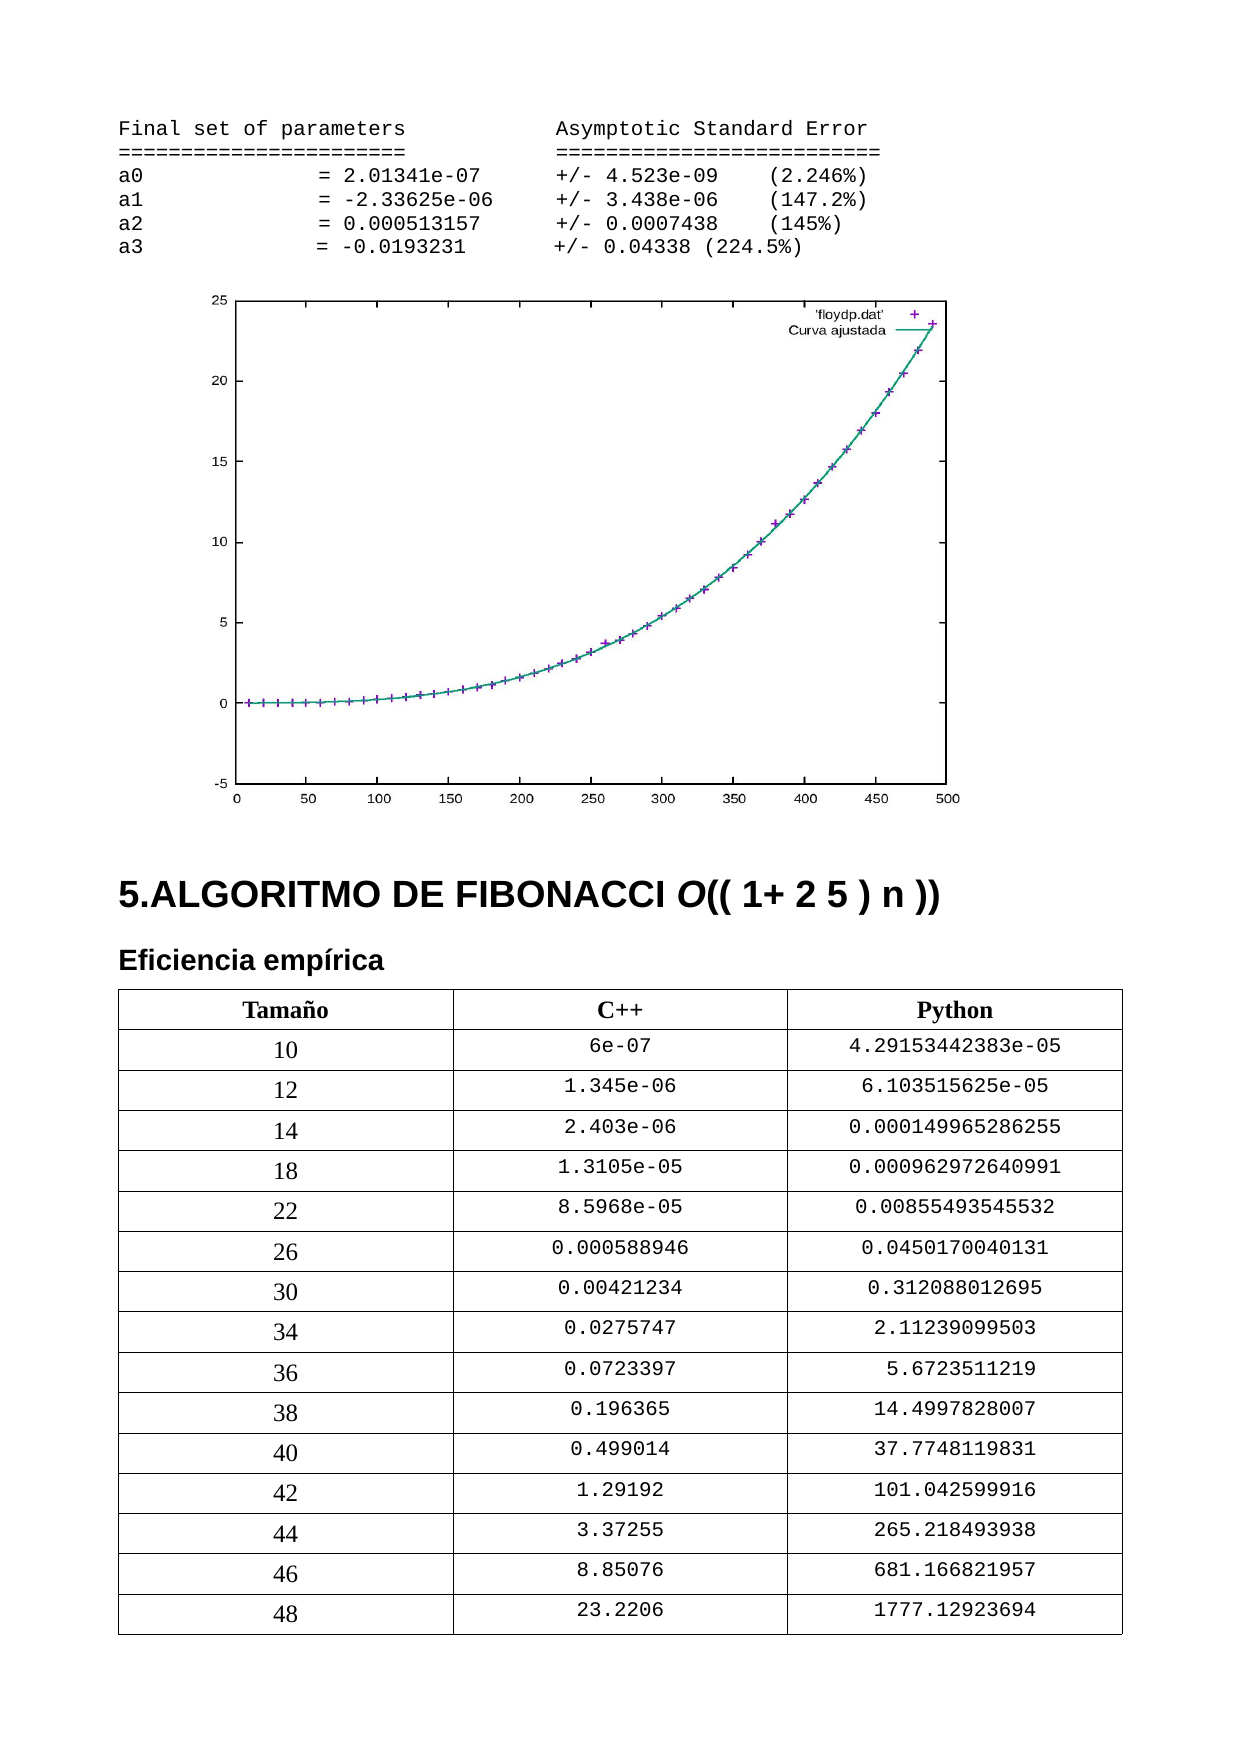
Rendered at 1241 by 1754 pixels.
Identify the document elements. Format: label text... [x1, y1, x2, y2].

table_cell 1.3105e-05 [454, 1151, 787, 1191]
subtitle Eficiencia empírica [118, 943, 1122, 976]
table_cell 265.218493938 [788, 1514, 1122, 1553]
table_header Tamaño [119, 990, 453, 1029]
table_cell 37.7748119831 [788, 1434, 1122, 1473]
table_cell 10 [119, 1030, 453, 1069]
table_cell 26 [119, 1232, 453, 1271]
table_cell 101.042599916 [788, 1474, 1122, 1513]
table_cell 6.103515625e-05 [788, 1071, 1122, 1110]
table_cell 44 [119, 1514, 453, 1553]
table_cell 48 [119, 1595, 453, 1634]
text a1 = -2.33625e-06 +/- 3.438e-06 (147.2%) [118, 189, 1122, 213]
table_cell 22 [119, 1192, 453, 1231]
table_cell 681.166821957 [788, 1554, 1122, 1594]
table_cell 0.000149965286255 [788, 1111, 1122, 1150]
table_header Python [788, 990, 1122, 1029]
table_cell 8.5968e-05 [454, 1192, 787, 1231]
table_cell 0.00855493545532 [788, 1192, 1122, 1231]
table_cell 12 [119, 1071, 453, 1110]
table_cell 46 [119, 1554, 453, 1594]
table_cell 0.0723397 [454, 1353, 787, 1392]
table_cell 0.000962972640991 [788, 1151, 1122, 1191]
table_cell 0.0450170040131 [788, 1232, 1122, 1271]
table_cell 23.2206 [454, 1595, 787, 1634]
table_cell 18 [119, 1151, 453, 1191]
text Final set of parameters Asymptotic Standard Error [118, 118, 1122, 142]
table_cell 0.0275747 [454, 1312, 787, 1352]
table_cell 30 [119, 1272, 453, 1311]
text a3 = -0.0193231 +/- 0.04338 (224.5%) [118, 236, 1122, 260]
table_cell 36 [119, 1353, 453, 1392]
table_cell 8.85076 [454, 1554, 787, 1594]
text a0 = 2.01341e-07 +/- 4.523e-09 (2.246%) [118, 165, 1122, 189]
table_cell 2.11239099503 [788, 1312, 1122, 1352]
table_cell 3.37255 [454, 1514, 787, 1553]
table_cell 14 [119, 1111, 453, 1150]
table_cell 1.29192 [454, 1474, 787, 1513]
table_cell 0.312088012695 [788, 1272, 1122, 1311]
text a2 = 0.000513157 +/- 0.0007438 (145%) [118, 213, 1122, 236]
table_cell 4.29153442383e-05 [788, 1030, 1122, 1069]
table_cell 42 [119, 1474, 453, 1513]
table_cell 0.196365 [454, 1393, 787, 1432]
picture [195, 287, 968, 814]
table_cell 2.403e-06 [454, 1111, 787, 1150]
subtitle 5.ALGORITMO DE FIBONACCI O(( 1+ 2 5 ) n )) [118, 872, 1122, 916]
table_cell 0.00421234 [454, 1272, 787, 1311]
table_cell 0.000588946 [454, 1232, 787, 1271]
table_cell 38 [119, 1393, 453, 1432]
text ======================= ========================== [118, 142, 1122, 165]
table_cell 40 [119, 1434, 453, 1473]
table_cell 34 [119, 1312, 453, 1352]
table_cell 14.4997828007 [788, 1393, 1122, 1432]
table_cell 1.345e-06 [454, 1071, 787, 1110]
table_cell 1777.12923694 [788, 1595, 1122, 1634]
table_header C++ [454, 990, 787, 1029]
table_cell 5.6723511219 [788, 1353, 1122, 1392]
table_cell 0.499014 [454, 1434, 787, 1473]
table_cell 6e-07 [454, 1030, 787, 1069]
